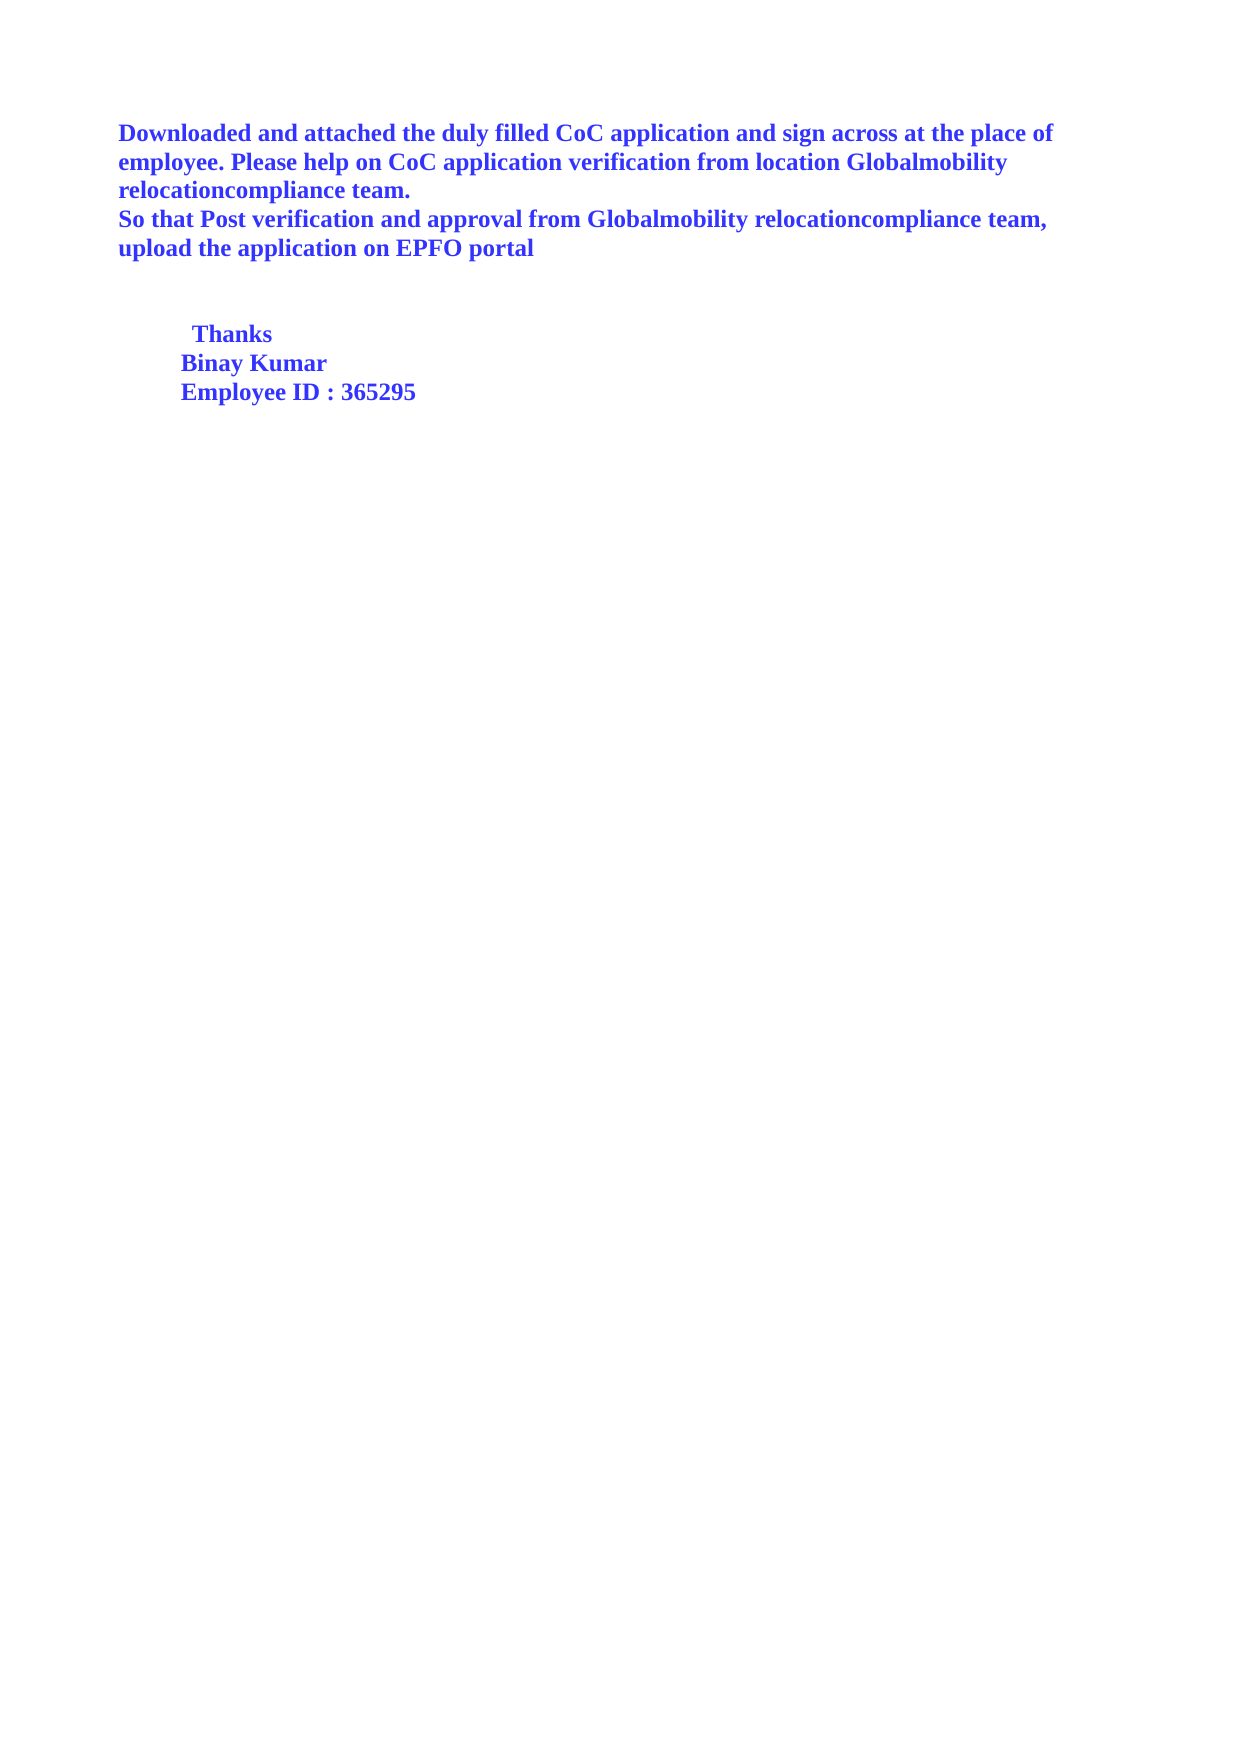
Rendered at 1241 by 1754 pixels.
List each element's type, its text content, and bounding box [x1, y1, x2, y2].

text So that Post verification and approval from Globalmobility relocationcompliance team, upload the application on EPFO portal [118, 204, 1122, 262]
text Employee ID : 365295 [118, 377, 1122, 406]
text Binay Kumar [118, 348, 1122, 377]
text Downloaded and attached the duly filled CoC application and sign across at the place of employee. Please help on CoC application verification from location Globalmobility relocationcompliance team. [118, 118, 1122, 204]
text Thanks [118, 319, 1122, 348]
